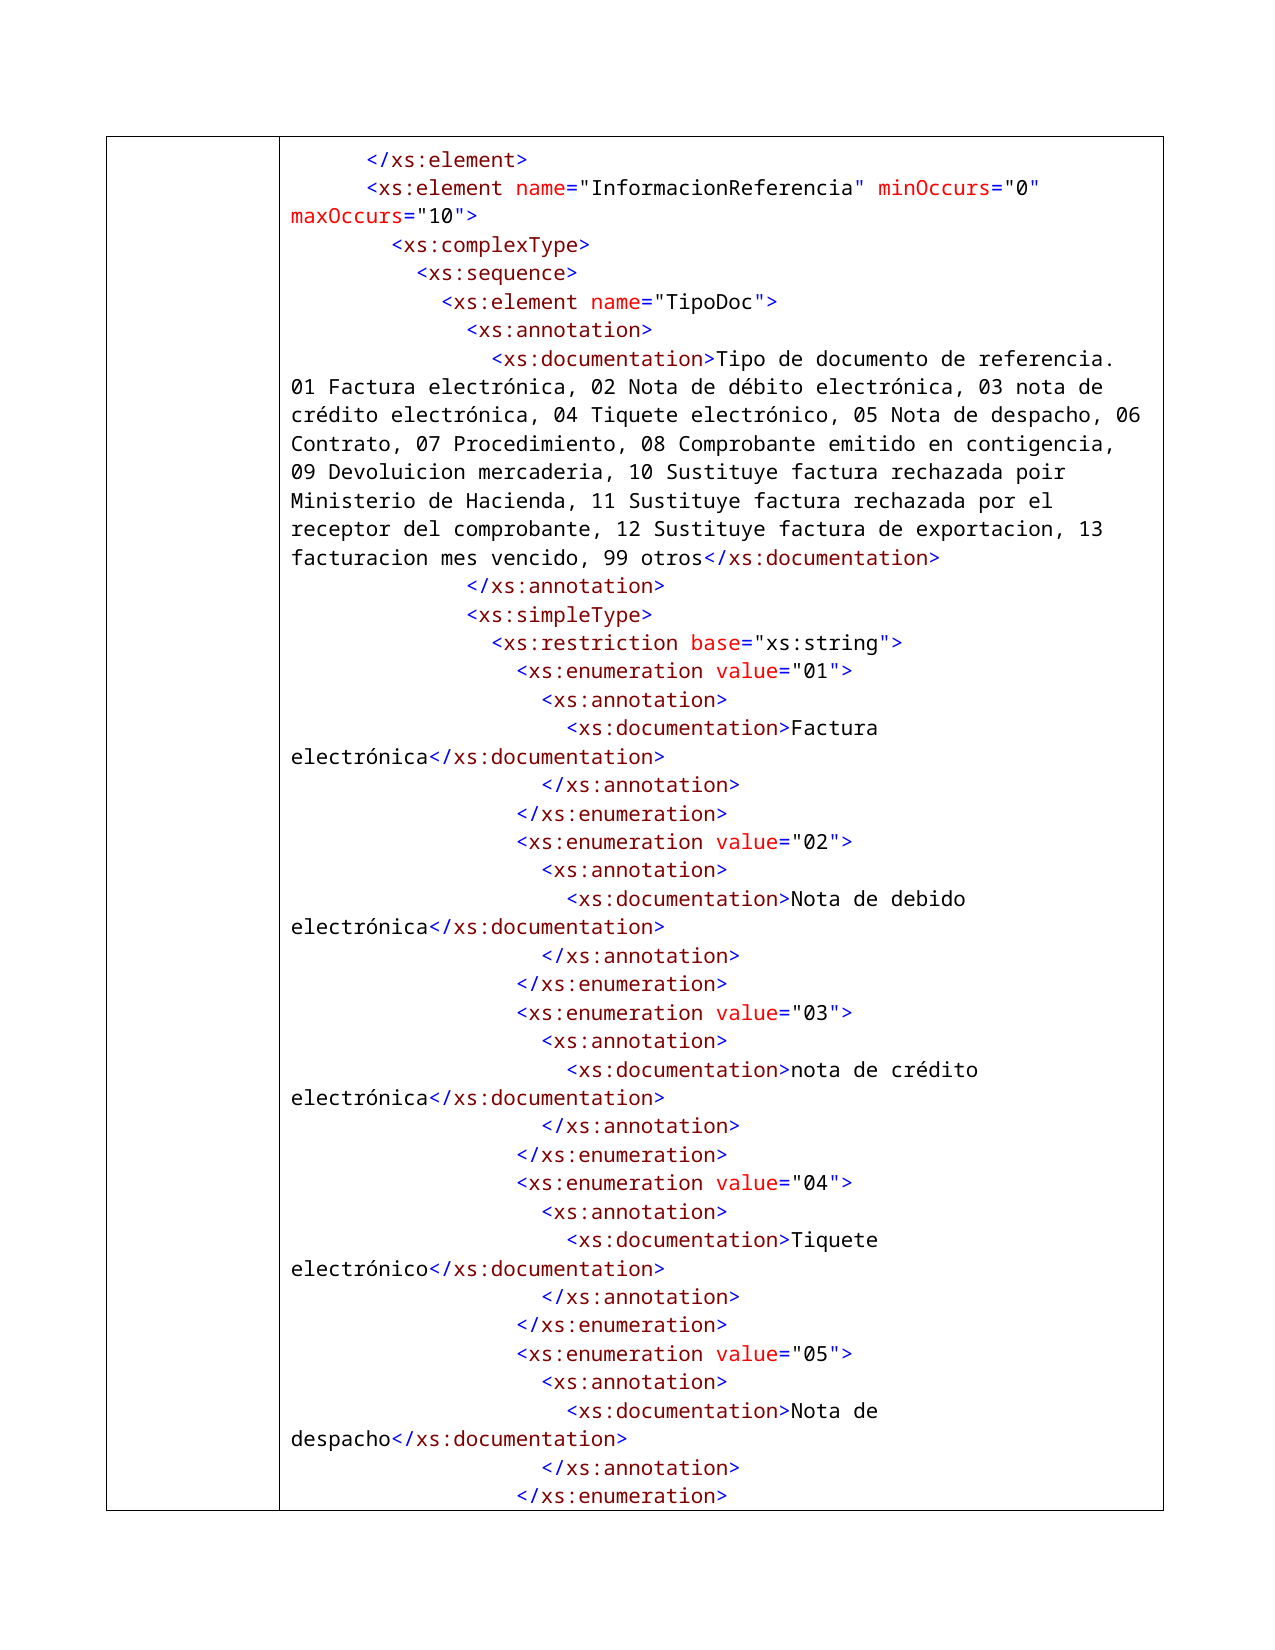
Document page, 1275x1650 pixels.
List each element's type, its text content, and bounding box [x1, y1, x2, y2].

table_cell </xs:element> <xs:element name="InformacionReferencia" minOccurs="0" maxOccurs="10"> <xs:complexType> <xs:sequence> <xs:element name="TipoDoc"> <xs:annotation> <xs:documentation>Tipo de documento de referencia. 01 Factura electrónica, 02 Nota de débito electrónica, 03 nota de crédito electrónica, 04 Tiquete electrónico, 05 Nota de despacho, 06 Contrato, 07 Procedimiento, 08 Comprobante emitido en contigencia, 09 Devoluicion mercaderia, 10 Sustituye factura rechazada poir Ministerio de Hacienda, 11 Sustituye factura rechazada por el receptor del comprobante, 12 Sustituye factura de exportacion, 13 facturacion mes vencido, 99 otros</xs:documentation> </xs:annotation> <xs:simpleType> <xs:restriction base="xs:string"> <xs:enumeration value="01"> <xs:annotation> <xs:documentation>Factura electrónica</xs:documentation> </xs:annotation> </xs:enumeration> <xs:enumeration value="02"> <xs:annotation> <xs:documentation>Nota de debido electrónica</xs:documentation> </xs:annotation> </xs:enumeration> <xs:enumeration value="03"> <xs:annotation> <xs:documentation>nota de crédito electrónica</xs:documentation> </xs:annotation> </xs:enumeration> <xs:enumeration value="04"> <xs:annotation> <xs:documentation>Tiquete electrónico</xs:documentation> </xs:annotation> </xs:enumeration> <xs:enumeration value="05"> <xs:annotation> <xs:documentation>Nota de despacho</xs:documentation> </xs:annotation> </xs:enumeration> [280, 137, 1163, 1510]
table_cell [107, 137, 279, 1510]
